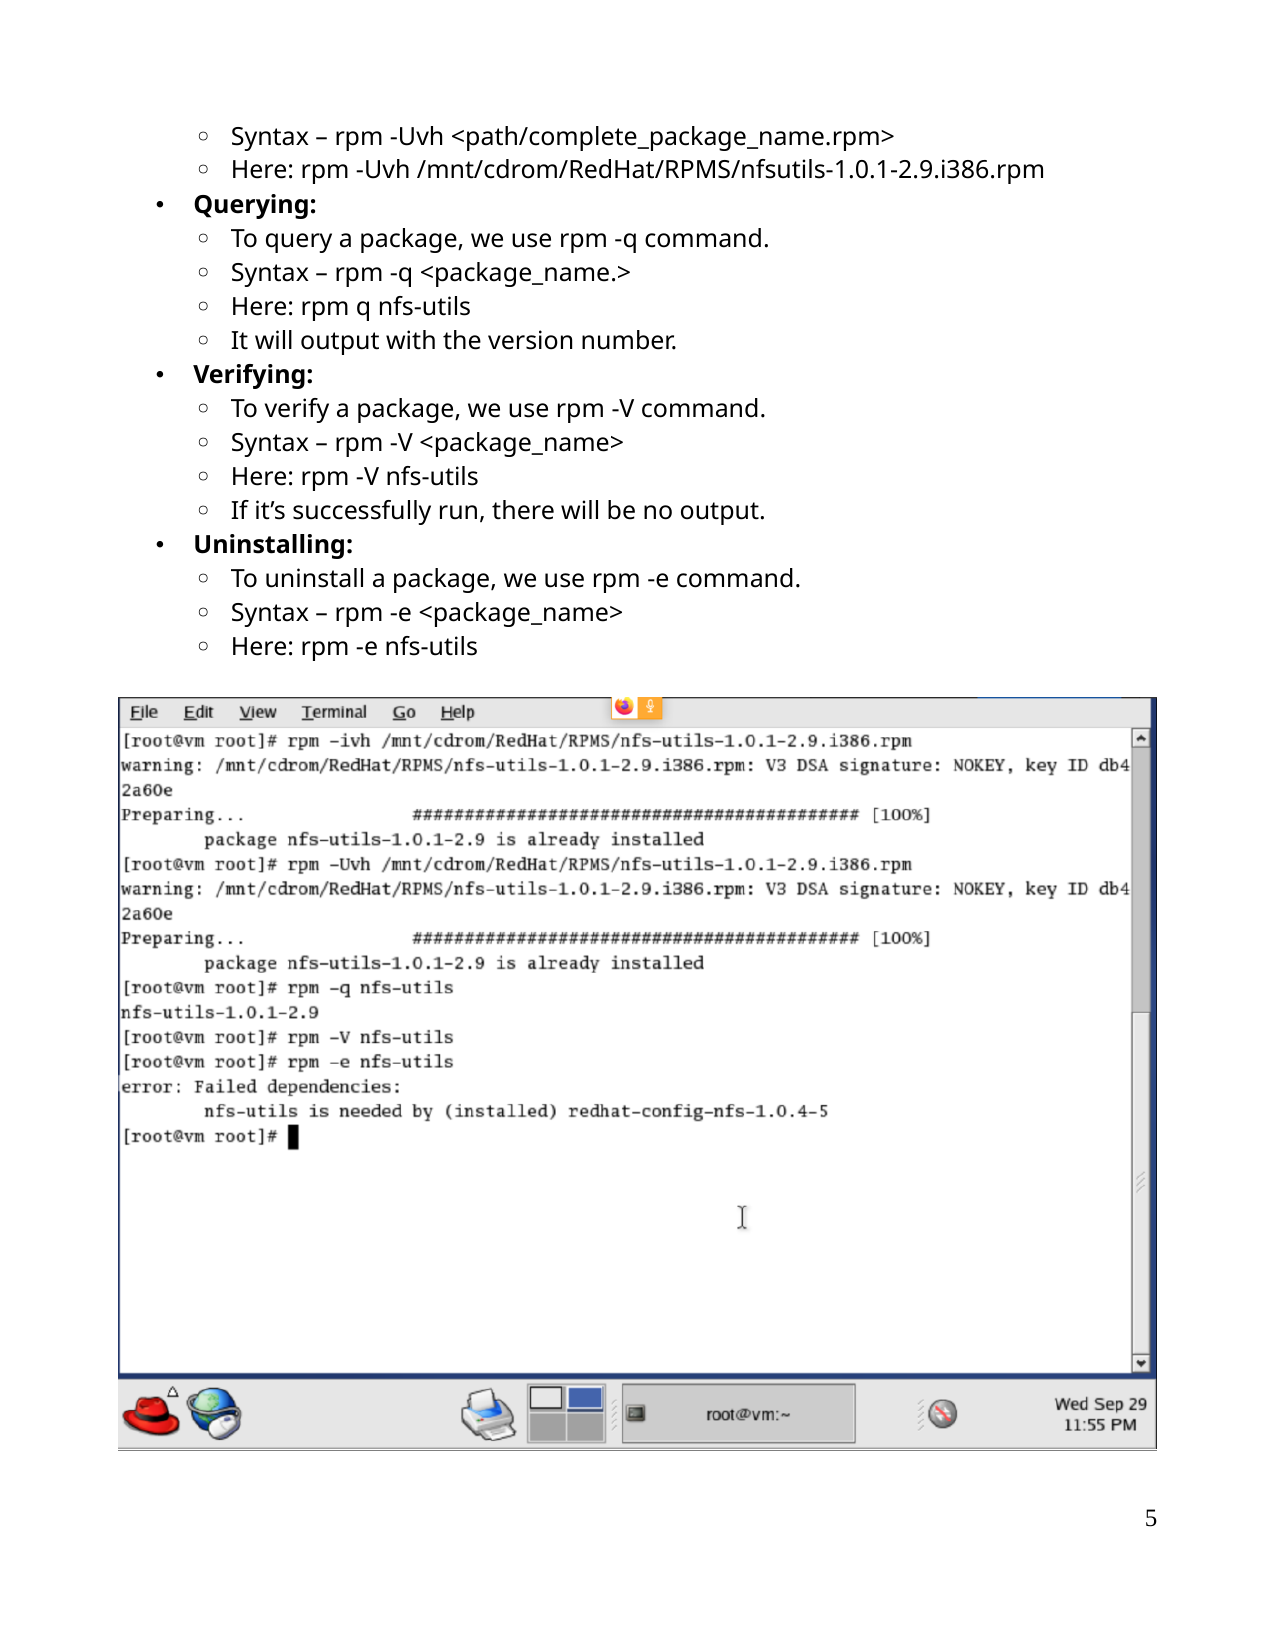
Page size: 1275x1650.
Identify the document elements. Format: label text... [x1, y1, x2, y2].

list Here: rpm -Uvh /mnt/cdrom/RedHat/RPMS/nfsutils-1.0.1-2.9.i386.rpm [193, 152, 1157, 186]
list Syntax – rpm -Uvh <path/complete_package_name.rpm> [193, 118, 1157, 152]
list Verifying: [156, 357, 1157, 391]
list Syntax – rpm -q <package_name.> [193, 254, 1157, 288]
list To verify a package, we use rpm -V command. [193, 391, 1157, 425]
list To uninstall a package, we use rpm -e command. [193, 561, 1157, 595]
list Here: rpm -V nfs-utils [193, 459, 1157, 493]
list Syntax – rpm -e <package_name> [193, 595, 1157, 629]
list It will output with the version number. [193, 322, 1157, 357]
list Uninstalling: [156, 527, 1157, 561]
list Syntax – rpm -V <package_name> [193, 425, 1157, 459]
picture [118, 697, 1157, 1451]
list Querying: [156, 186, 1157, 220]
list Here: rpm q nfs-utils [193, 288, 1157, 322]
list To query a package, we use rpm -q command. [193, 220, 1157, 254]
list Here: rpm -e nfs-utils [193, 629, 1157, 663]
list If it’s successfully run, there will be no output. [193, 493, 1157, 527]
